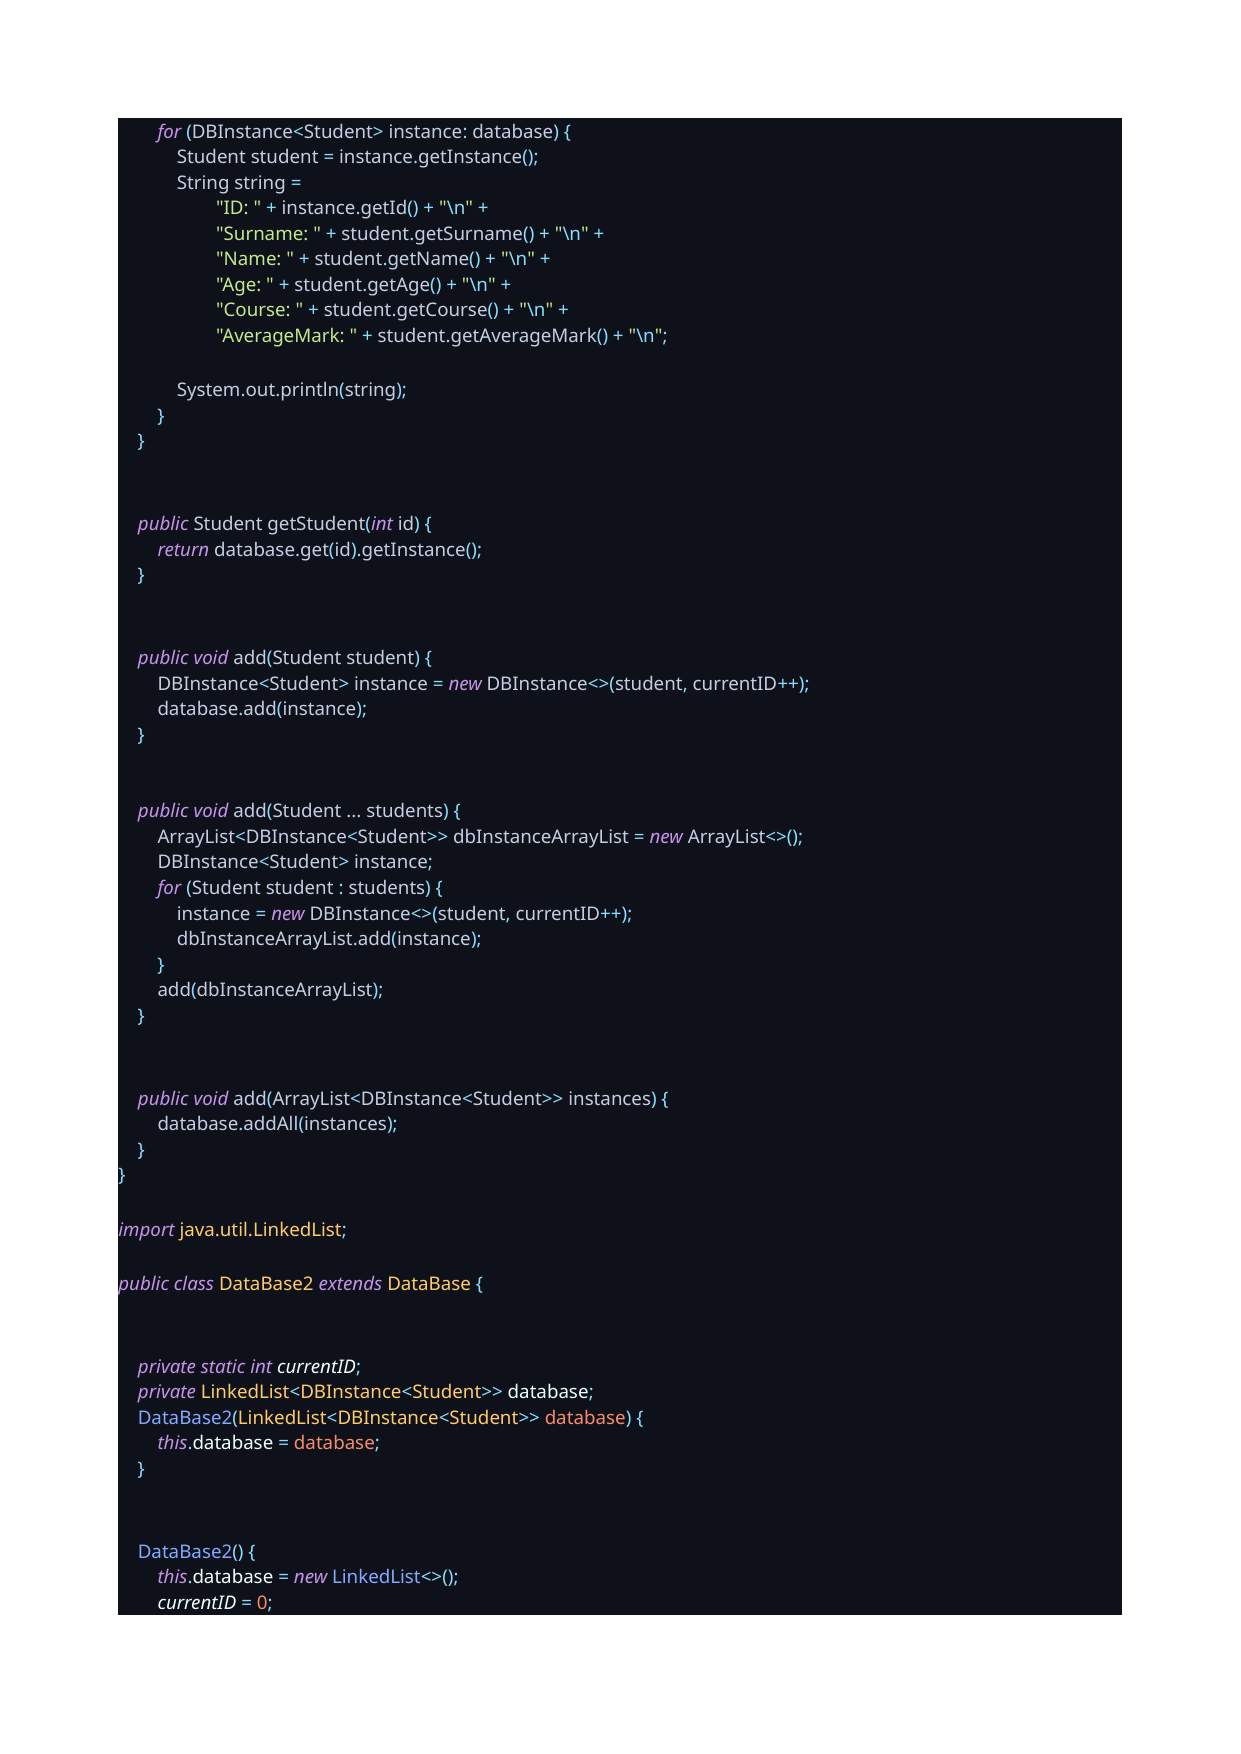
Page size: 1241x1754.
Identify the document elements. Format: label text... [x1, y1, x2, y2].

text for (DBInstance<Student> instance: database) { Student student = instance.getInstance(); String string = "ID: " + instance.getId() + "\n" + "Surname: " + student.getSurname() + "\n" + "Name: " + student.getName() + "\n" + "Age: " + student.getAge() + "\n" + "Course: " + student.getCourse() + "\n" + "AverageMark: " + student.getAverageMark() + "\n"; System.out.println(string); } } public Student getStudent(int id) { return database.get(id).getInstance(); } public void add(Student student) { DBInstance<Student> instance = new DBInstance<>(student, currentID++); database.add(instance); } public void add(Student ... students) { ArrayList<DBInstance<Student>> dbInstanceArrayList = new ArrayList<>(); DBInstance<Student> instance; for (Student student : students) { instance = new DBInstance<>(student, currentID++); dbInstanceArrayList.add(instance); } add(dbInstanceArrayList); } public void add(ArrayList<DBInstance<Student>> instances) { database.addAll(instances); } } [118, 118, 1122, 1216]
text import java.util.LinkedList; public class DataBase2 extends DataBase { private static int currentID; private LinkedList<DBInstance<Student>> database; DataBase2(LinkedList<DBInstance<Student>> database) { this.database = database; } DataBase2() { this.database = new LinkedList<>(); currentID = 0; [118, 1216, 1122, 1615]
